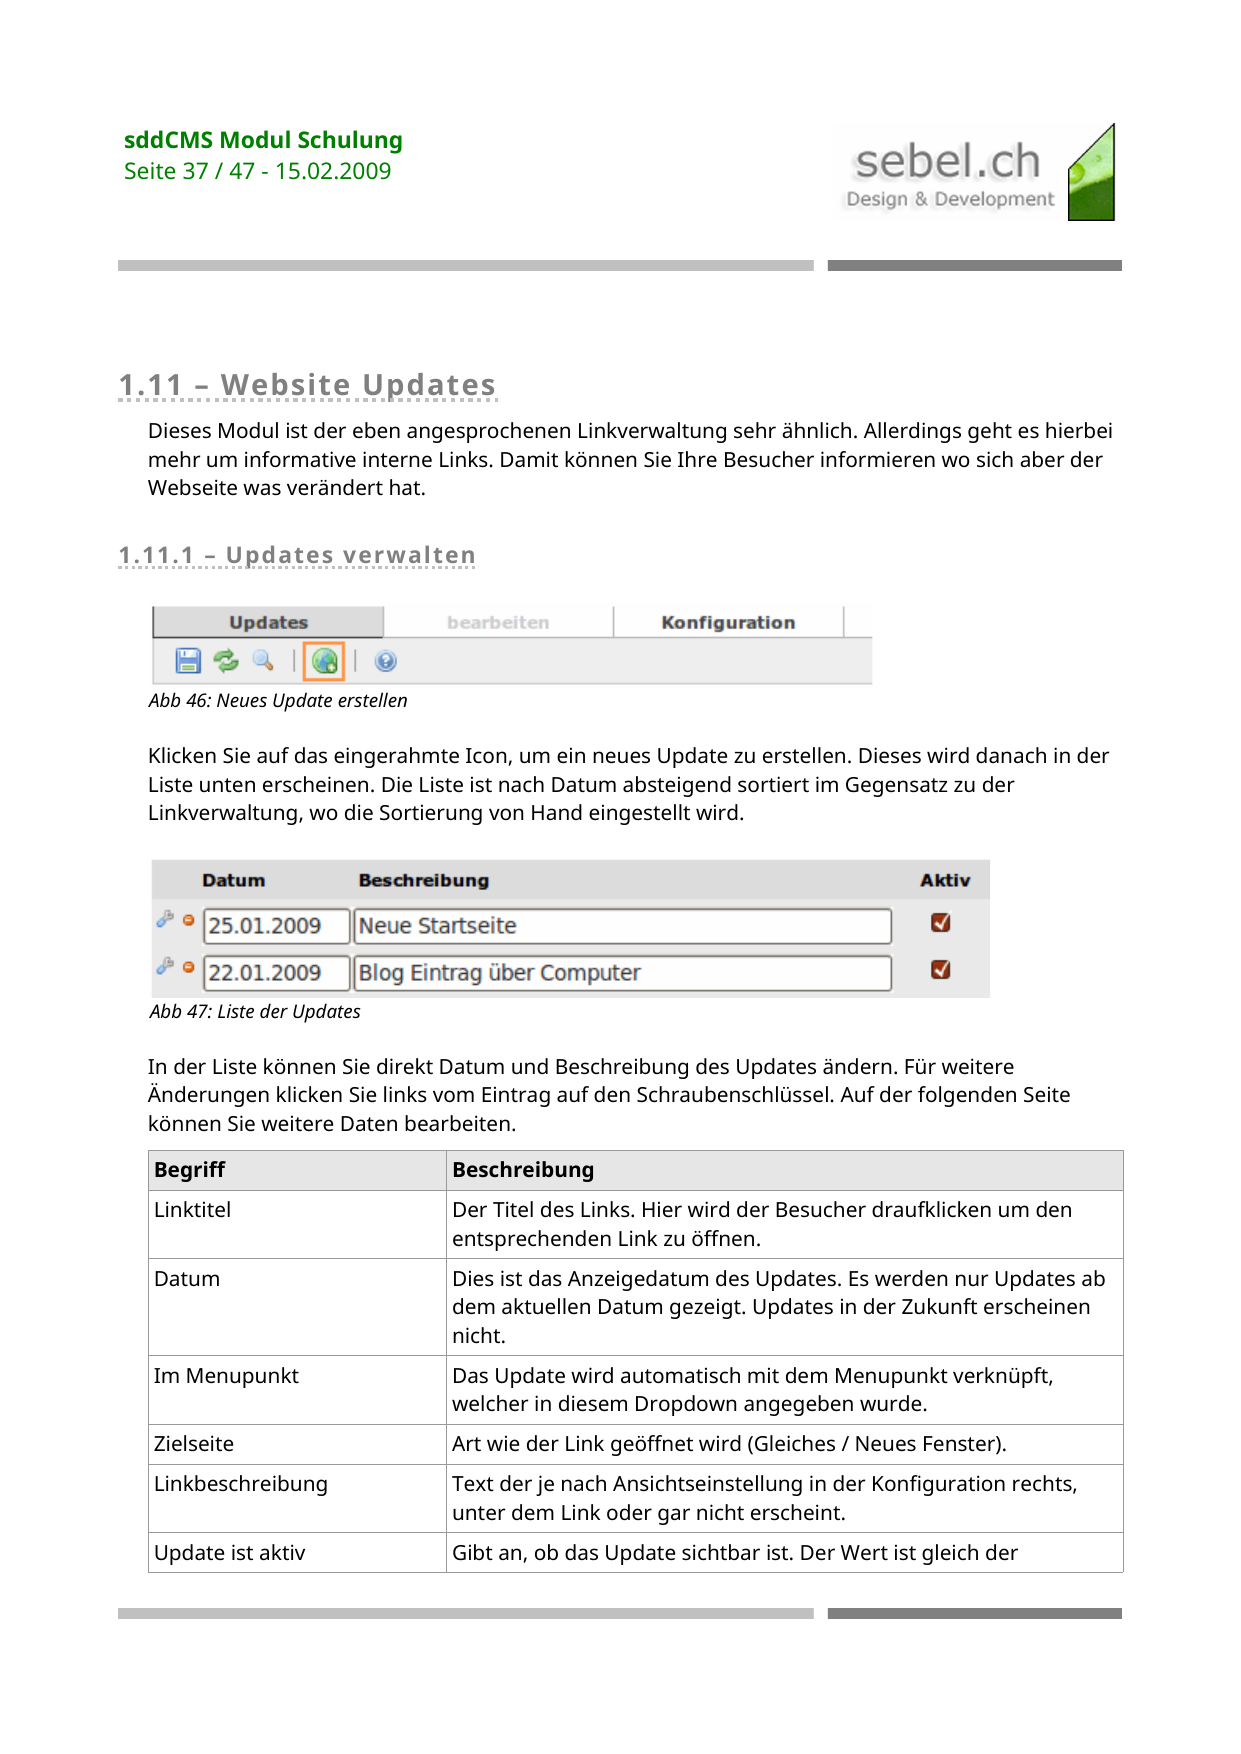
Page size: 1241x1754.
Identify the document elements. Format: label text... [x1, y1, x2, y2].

text Dieses Modul ist der eben angesprochenen Linkverwaltung sehr ähnlich. Allerdings geht es hierbei mehr um informative interne Links. Damit können Sie Ihre Besucher informieren wo sich aber der Webseite was verändert hat. [148, 417, 1122, 502]
table_cell Linkbeschreibung [149, 1465, 446, 1532]
subtitle 1.11.1 – Updates verwalten [118, 539, 1122, 571]
table_cell Im Menupunkt [149, 1356, 446, 1424]
table_cell Update ist aktiv [149, 1533, 446, 1572]
picture [149, 857, 991, 998]
table_header Beschreibung [447, 1151, 1123, 1190]
text [150, 845, 990, 857]
picture [148, 602, 873, 688]
picture [118, 1608, 1122, 1619]
table_cell Text der je nach Ansichtseinstellung in der Konfiguration rechts, unter dem Link oder gar nicht erscheint. [447, 1465, 1123, 1532]
table_cell Das Update wird automatisch mit dem Menupunkt verknüpft, welcher in diesem Dropdown angegeben wurde. [447, 1356, 1123, 1424]
table_cell Der Titel des Links. Hier wird der Besucher draufklicken um den entsprechenden Link zu öffnen. [447, 1191, 1123, 1258]
table_cell Zielseite [149, 1425, 446, 1464]
picture [118, 260, 1122, 271]
table_cell Linktitel [149, 1191, 446, 1258]
text Abb 47: Liste der Updates [150, 998, 990, 1023]
table_cell Dies ist das Anzeigedatum des Updates. Es werden nur Updates ab dem aktuellen Datum gezeigt. Updates in der Zukunft erscheinen nicht. [447, 1259, 1123, 1355]
table_cell Datum [149, 1259, 446, 1355]
subtitle 1.11 – Website Updates [118, 364, 1122, 404]
text Klicken Sie auf das eingerahmte Icon, um ein neues Update zu erstellen. Dieses wird danach in der Liste unten erscheinen. Die Liste ist nach Datum absteigend sortiert im Gegensatz zu der Linkverwaltung, wo die Sortierung von Hand eingestellt wird. [148, 583, 1122, 827]
text In der Liste können Sie direkt Datum und Beschreibung des Updates ändern. Für weitere Änderungen klicken Sie links vom Eintrag auf den Schraubenschlüssel. Auf der folgenden Seite können Sie weitere Daten bearbeiten. [148, 839, 1122, 1137]
text Abb 46: Neues Update erstellen [149, 688, 872, 713]
table_cell Gibt an, ob das Update sichtbar ist. Der Wert ist gleich der [447, 1533, 1123, 1572]
table_cell Art wie der Link geöffnet wird (Gleiches / Neues Fenster). [447, 1425, 1123, 1464]
table_header Begriff [149, 1151, 446, 1190]
